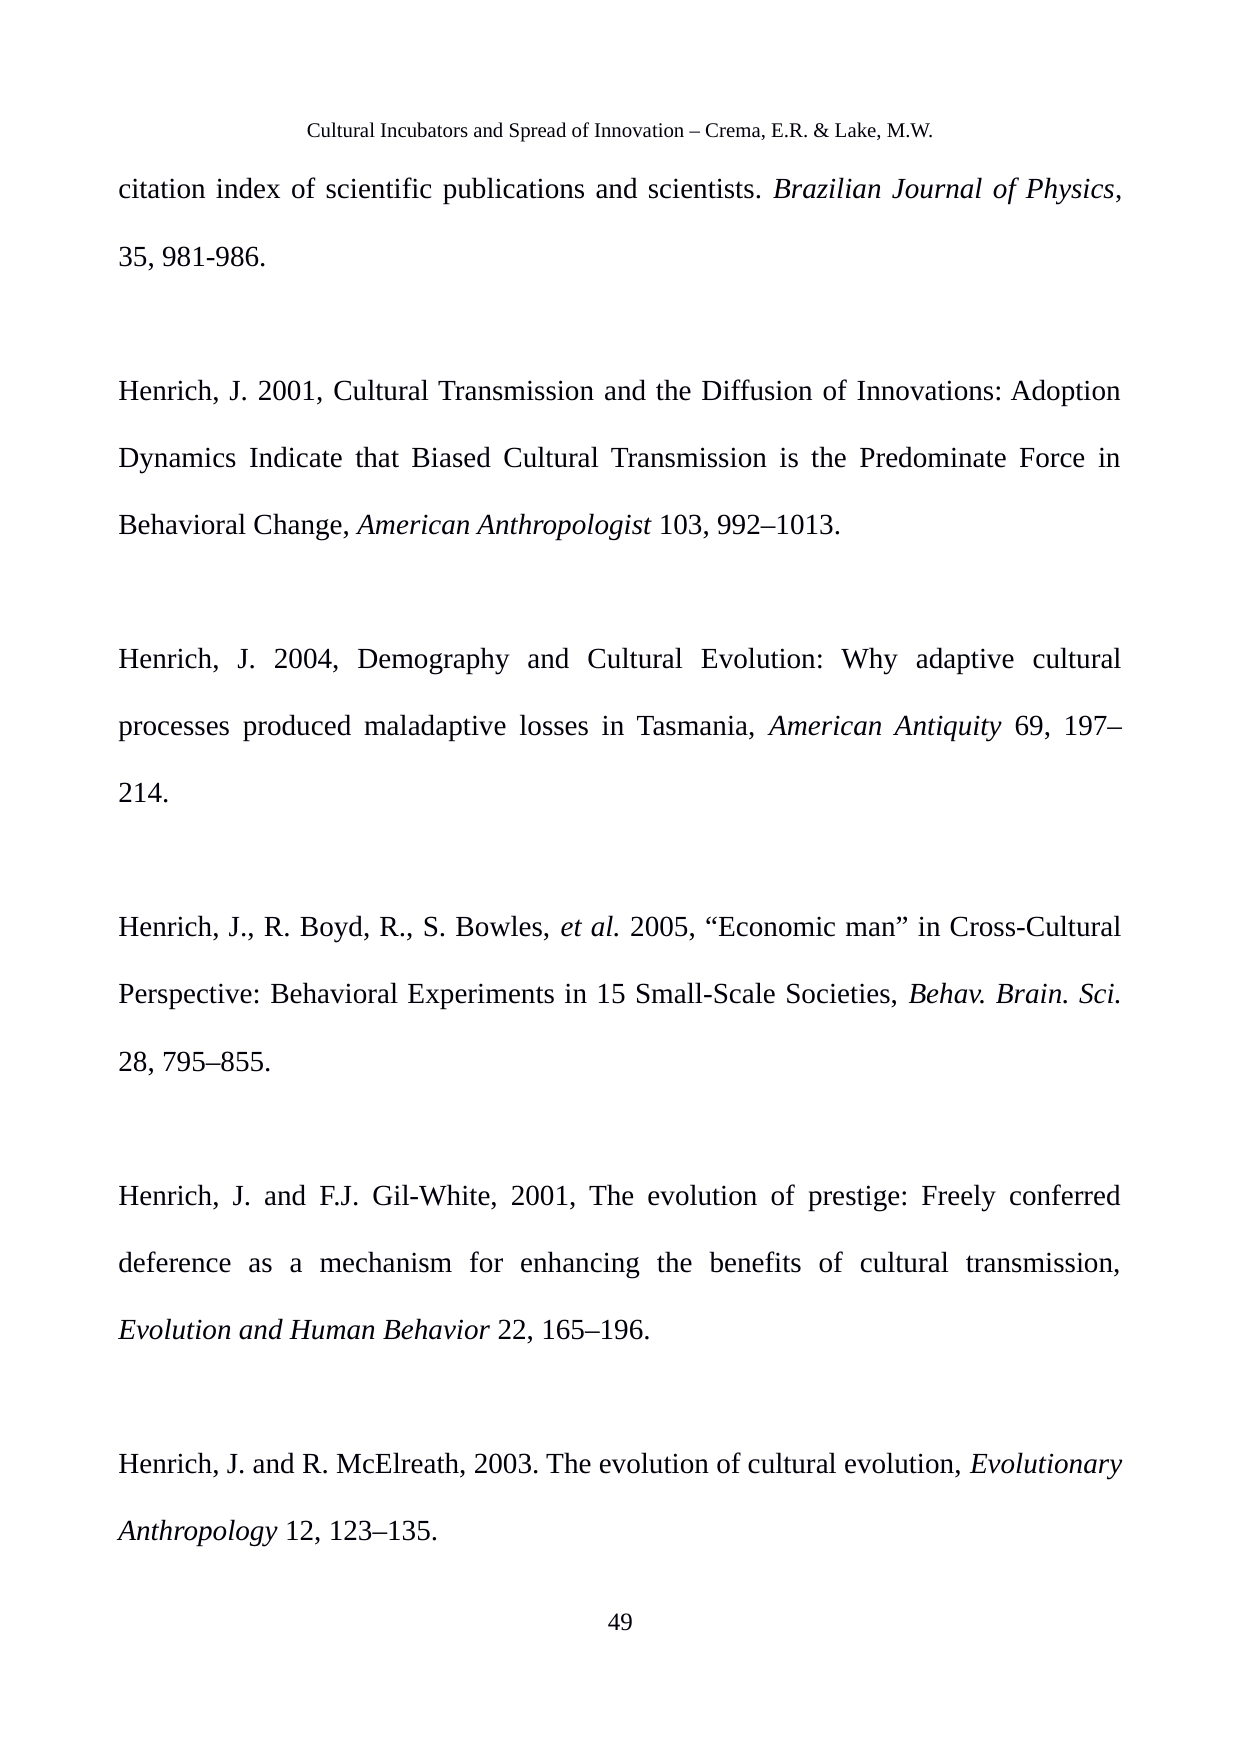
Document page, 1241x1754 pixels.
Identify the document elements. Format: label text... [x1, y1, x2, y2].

text Henrich, J., R. Boyd, R., S. Bowles, et al. 2005, “Economic man” in Cross-Cultural Perspective: Behavioral Experiments in 15 Small-Scale Societies, Behav. Brain. Sci. 28, 795–855. [118, 909, 1122, 1077]
text Henrich, J. 2001, Cultural Transmission and the Diffusion of Innovations: Adoption Dynamics Indicate that Biased Cultural Transmission is the Predominate Force in Behavioral Change, American Anthropologist 103, 992–1013. [118, 373, 1122, 541]
text citation index of scientific publications and scientists. Brazilian Journal of Physics, 35, 981-986. [118, 172, 1122, 272]
text Henrich, J. and R. McElreath, 2003. The evolution of cultural evolution, Evolutionary Anthropology 12, 123–135. [118, 1446, 1122, 1547]
text Henrich, J. 2004, Demography and Cultural Evolution: Why adaptive cultural processes produced maladaptive losses in Tasmania, American Antiquity 69, 197–214. [118, 641, 1122, 809]
text Henrich, J. and F.J. Gil-White, 2001, The evolution of prestige: Freely conferred deference as a mechanism for enhancing the benefits of cultural transmission, Evolution and Human Behavior 22, 165–196. [118, 1178, 1122, 1346]
